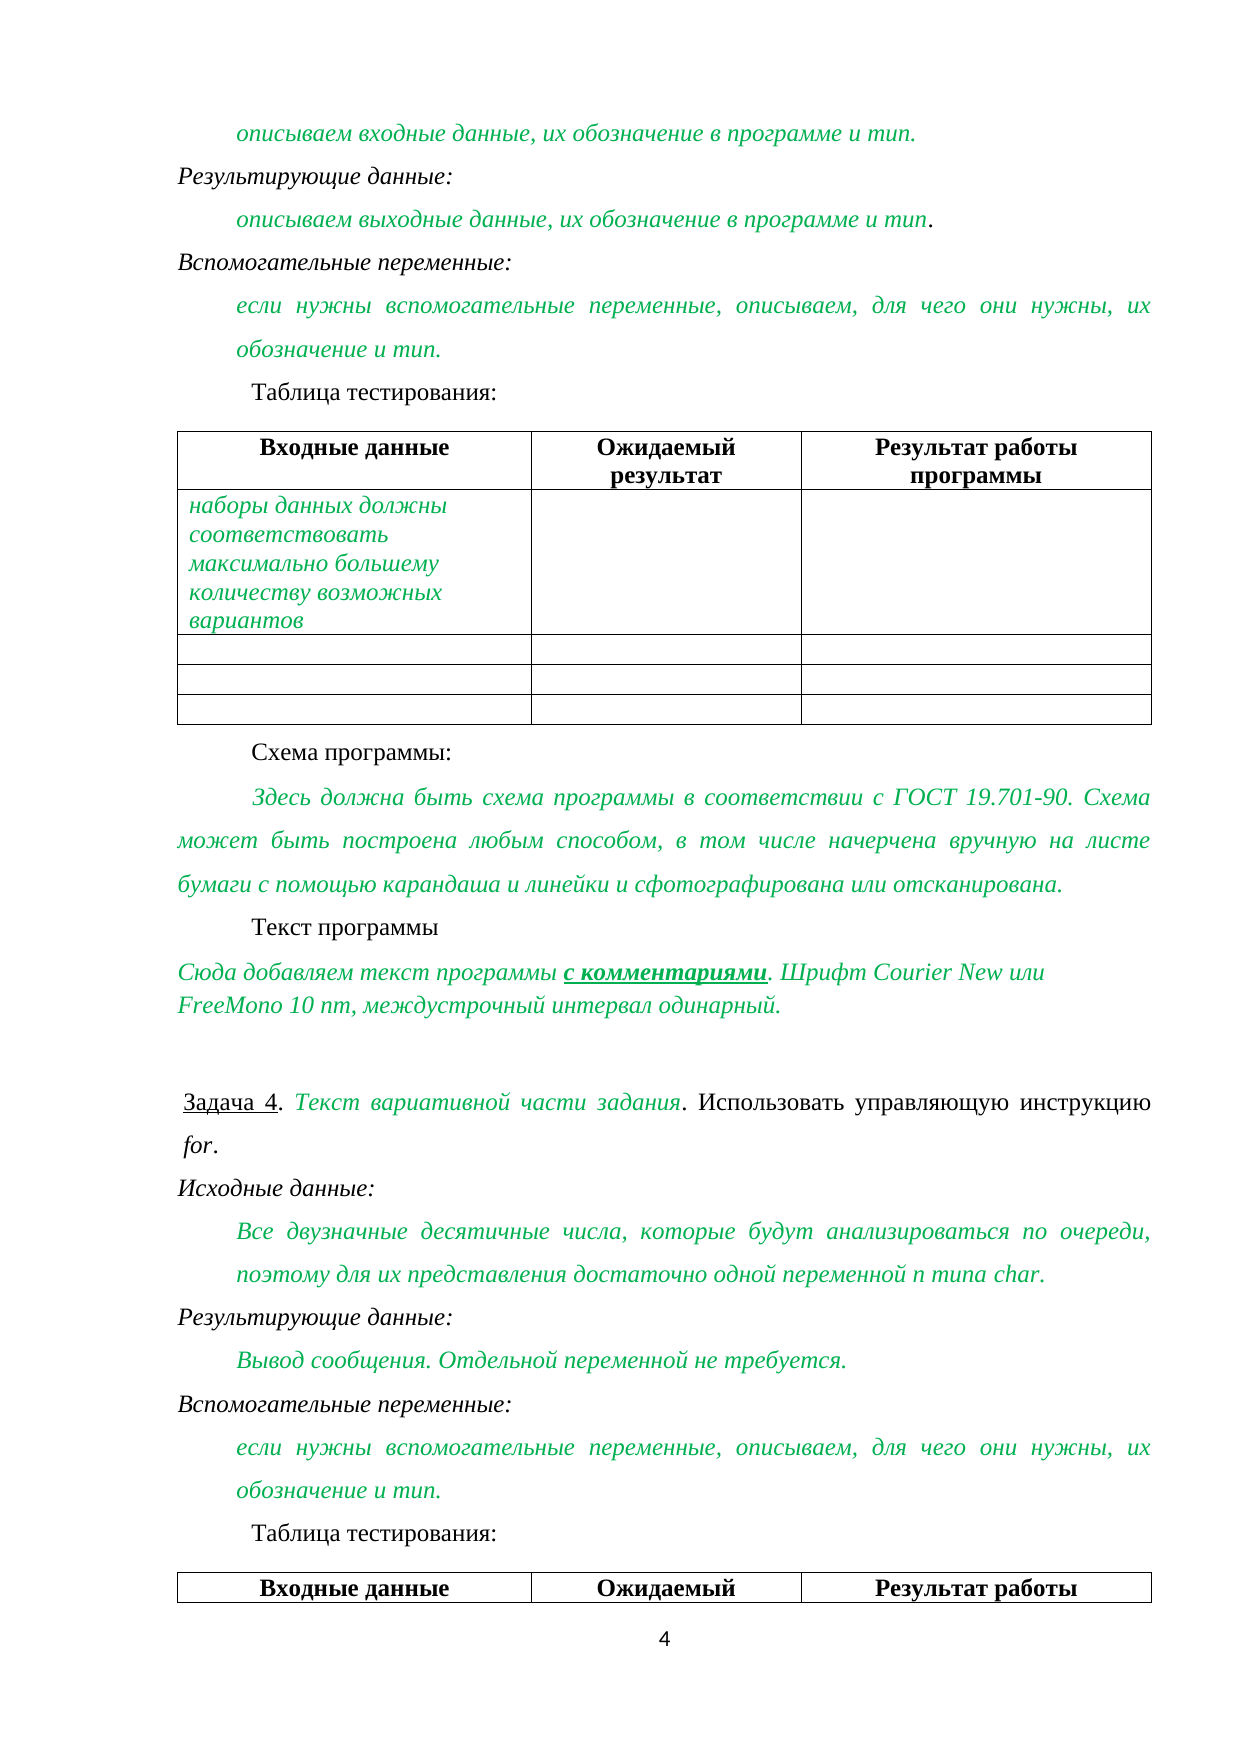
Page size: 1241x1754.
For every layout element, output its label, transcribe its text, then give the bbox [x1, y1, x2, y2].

text Исходные данные: [177, 1173, 1152, 1202]
text Вспомогательные переменные: [177, 247, 1152, 276]
text Вспомогательные переменные: [177, 1389, 1152, 1417]
list описываем выходные данные, их обозначение в программе и тип. [236, 204, 1152, 233]
text Таблица тестирования: [177, 1518, 1152, 1547]
text Здесь должна быть схема программы в соответствии с ГОСТ 19.701-90. Схема может быть построена любым способом, в том числе начерчена вручную на листе бумаги с помощью карандаша и линейки и сфотографирована или отсканирована. [177, 782, 1152, 897]
table_cell [178, 695, 531, 723]
table_header Результат работы программы [802, 432, 1151, 489]
text Результирующие данные: [177, 161, 1163, 190]
text Результирующие данные: [177, 1302, 1152, 1331]
text если нужны вспомогательные переменные, описываем, для чего они нужны, их обозначение и тип. [236, 1432, 1152, 1504]
text если нужны вспомогательные переменные, описываем, для чего они нужны, их обозначение и тип. [236, 291, 1152, 362]
table_cell [532, 490, 801, 634]
text Все двузначные десятичные числа, которые будут анализироваться по очереди, поэтому для их представления достаточно одной переменной n типа char. [236, 1216, 1152, 1288]
text Схема программы: [177, 737, 1152, 766]
table_header Входные данные [178, 432, 531, 489]
text Текст программы [177, 912, 1152, 941]
list описываем входные данные, их обозначение в программе и тип. [236, 118, 1152, 147]
list Задача 4. Текст вариативной части задания. Использовать управляющую инструкцию for. [183, 1087, 1152, 1159]
table_cell [532, 665, 801, 694]
table_cell [178, 635, 531, 664]
table_cell [802, 490, 1151, 634]
table_cell [802, 695, 1151, 723]
table_header Входные данные [178, 1573, 531, 1602]
table_header Ожидаемый [532, 1573, 801, 1602]
table_header Результат работы [802, 1573, 1151, 1602]
text Таблица тестирования: [177, 377, 1152, 406]
table_header Ожидаемый результат [532, 432, 801, 489]
table_cell [532, 635, 801, 664]
table_cell [802, 635, 1151, 664]
table_cell [802, 665, 1151, 694]
text Сюда добавляем текст программы с комментариями. Шрифт Courier New или FreeMono 10 пт, междустрочный интервал одинарный. [177, 957, 1152, 1019]
table_cell [532, 695, 801, 723]
table_cell [178, 665, 531, 694]
text Вывод сообщения. Отдельной переменной не требуется. [236, 1346, 1152, 1374]
table_cell наборы данных должны соответствовать максимально большему количеству возможных вариантов [178, 490, 531, 634]
